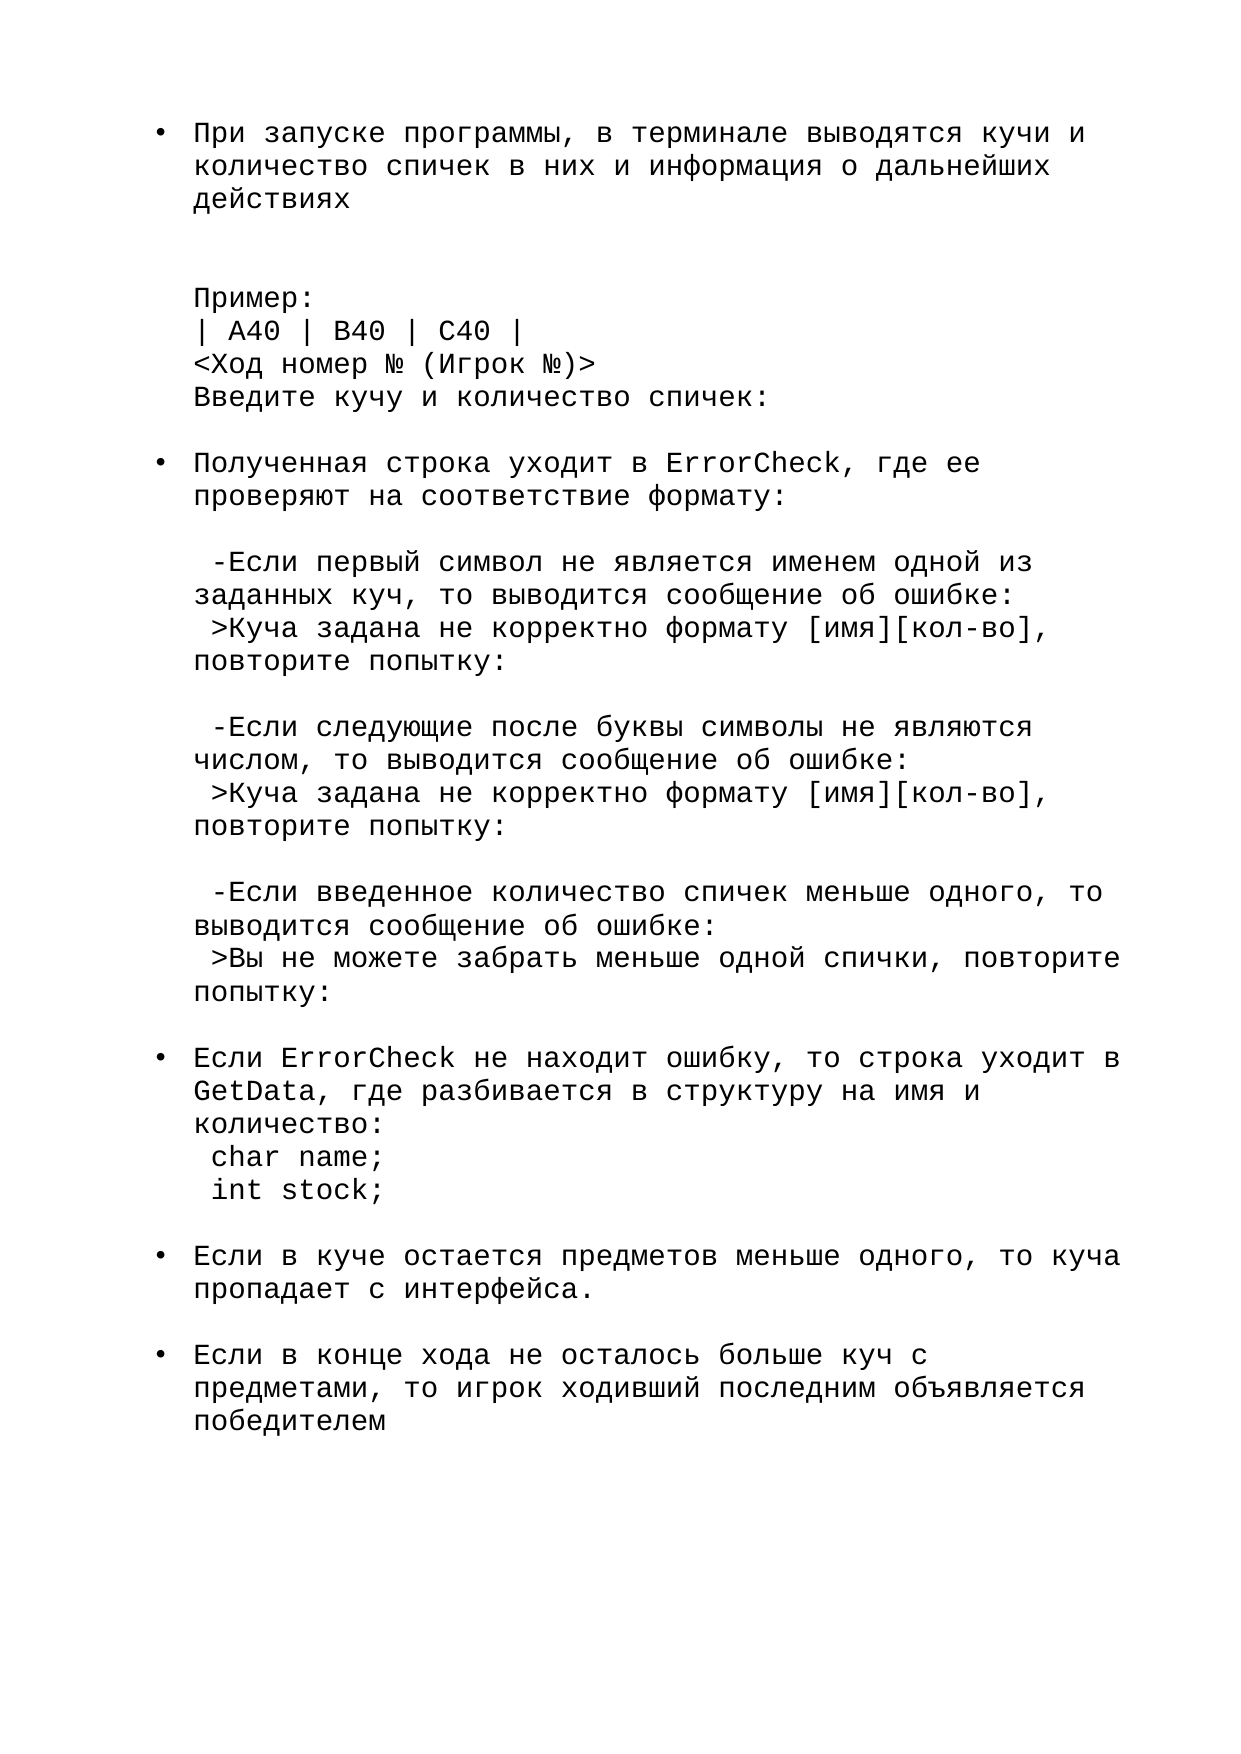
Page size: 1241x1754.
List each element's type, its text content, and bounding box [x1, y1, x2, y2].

list Полученная строка уходит в ErrorCheck, где ее проверяют на соответствие формату: -Если первый символ не является именем одной из заданных куч, то выводится сообщение об ошибке: >Куча задана не корректно формату [имя][кол-во], повторите попытку: -Если следующие после буквы символы не являются числом, то выводится сообщение об ошибке: >Куча задана не корректно формату [имя][кол-во], повторите попытку: -Если введенное количество спичек меньше одного, то выводится сообщение об ошибке: >Вы не можете забрать меньше одной спички, повторите попытку: [156, 448, 1122, 1043]
list Если в куче остается предметов меньше одного, то куча пропадает с интерфейса. [156, 1241, 1122, 1340]
list Если ErrorCheck не находит ошибку, то строка уходит в GetData, где разбивается в структуру на имя и количество: char name; int stock; [156, 1043, 1122, 1241]
list Если в конце хода не осталось больше куч с предметами, то игрок ходивший последним объявляется победителем [156, 1340, 1122, 1439]
list При запуске программы, в терминале выводятся кучи и количество спичек в них и информация о дальнейших действиях Пример: | A40 | B40 | C40 | <Ход номер № (Игрок №)> Введите кучу и количество спичек: [156, 118, 1122, 448]
